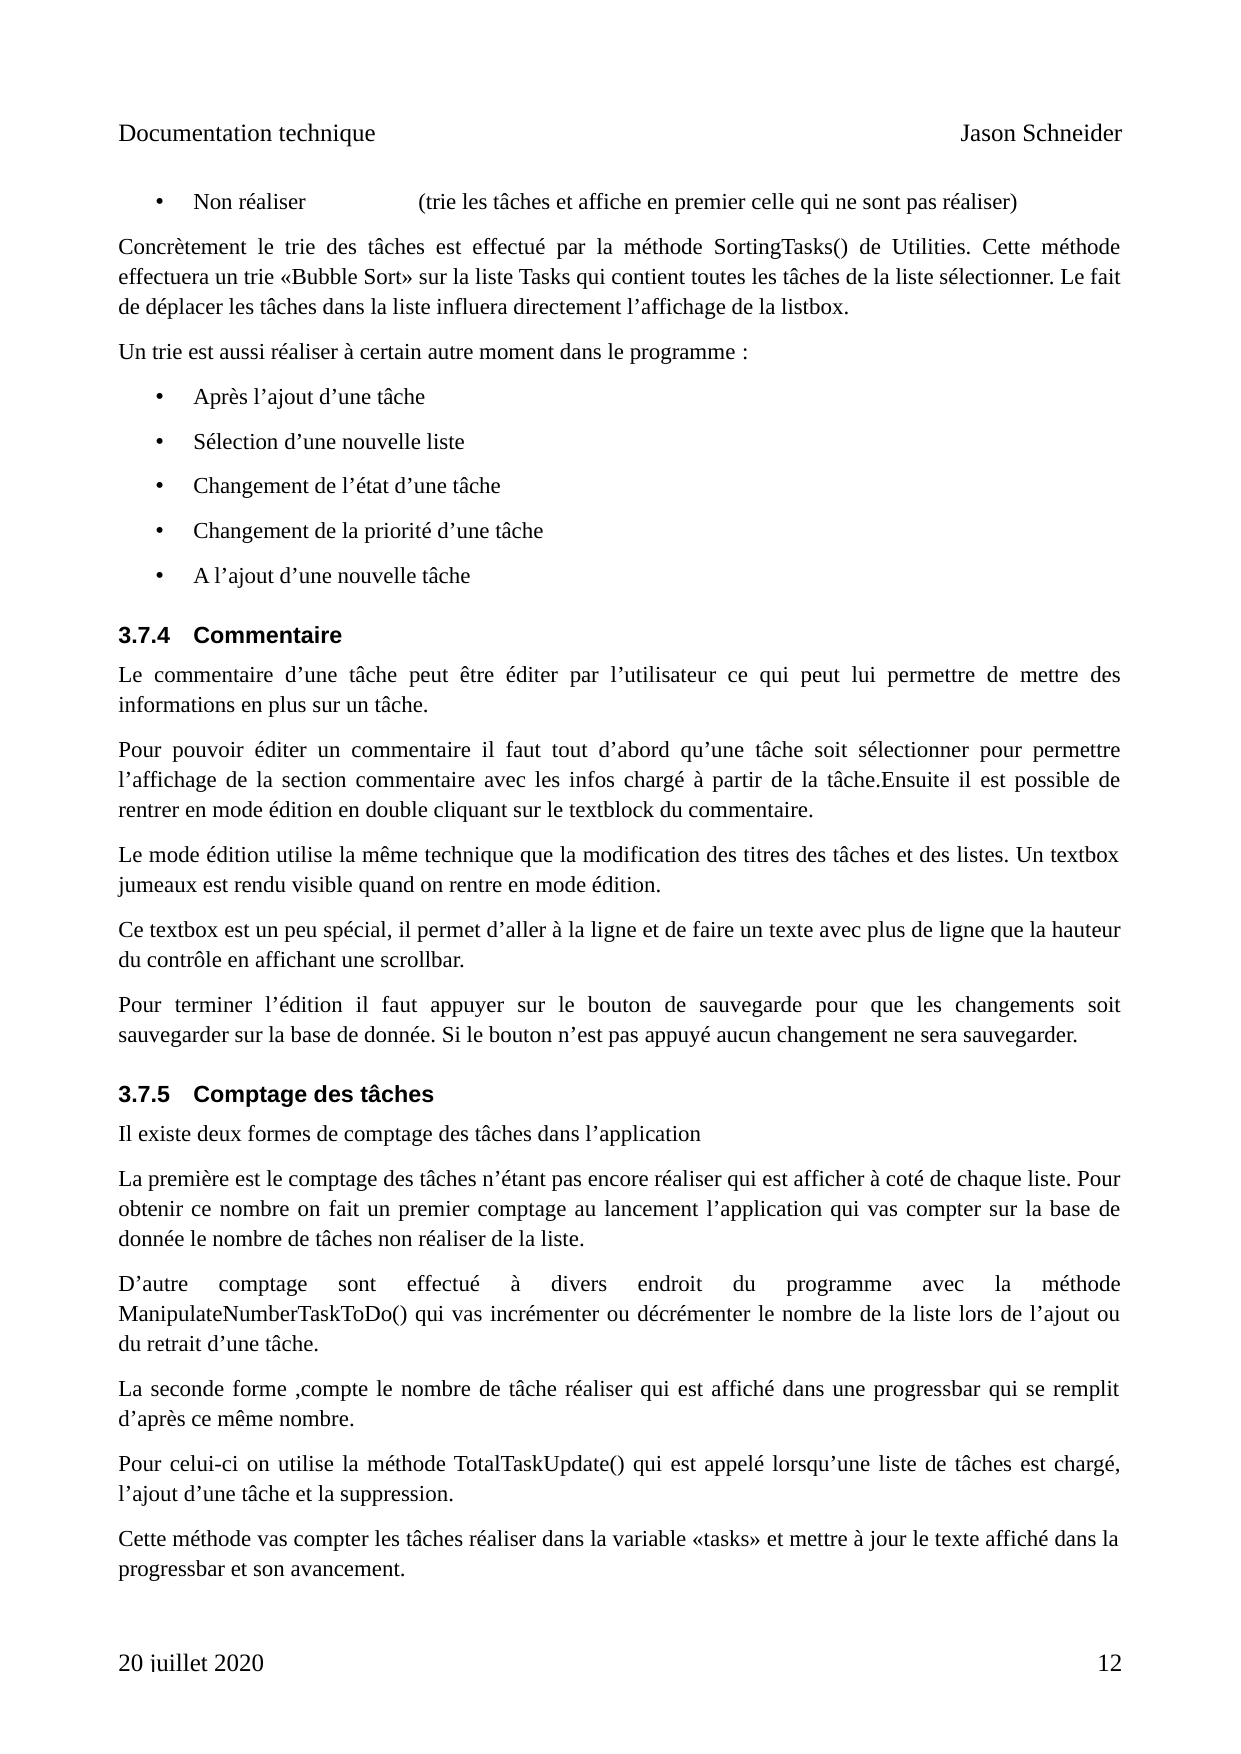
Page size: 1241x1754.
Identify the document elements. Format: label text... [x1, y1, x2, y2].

list Changement de l’état d’une tâche [156, 473, 1122, 499]
list A l’ajout d’une nouvelle tâche [156, 562, 1122, 588]
text Il existe deux formes de comptage des tâches dans l’application [118, 1120, 1122, 1146]
text Le commentaire d’une tâche peut être éditer par l’utilisateur ce qui peut lui permettre de mettre des informations en plus sur un tâche. [118, 661, 1122, 717]
list Changement de la priorité d’une tâche [156, 517, 1122, 544]
text Cette méthode vas compter les tâches réaliser dans la variable «tasks» et mettre à jour le texte affiché dans la progressbar et son avancement. [118, 1525, 1122, 1582]
text La première est le comptage des tâches n’étant pas encore réaliser qui est afficher à coté de chaque liste. Pour obtenir ce nombre on fait un premier comptage au lancement l’application qui vas compter sur la base de donnée le nombre de tâches non réaliser de la liste. [118, 1165, 1122, 1251]
text La seconde forme ,compte le nombre de tâche réaliser qui est affiché dans une progressbar qui se remplit d’après ce même nombre. [118, 1375, 1122, 1432]
text Concrètement le trie des tâches est effectué par la méthode SortingTasks() de Utilities. Cette méthode effectuera un trie «Bubble Sort» sur la liste Tasks qui contient toutes les tâches de la liste sélectionner. Le fait de déplacer les tâches dans la liste influera directement l’affichage de la listbox. [118, 233, 1122, 320]
text D’autre comptage sont effectué à divers endroit du programme avec la méthode ManipulateNumberTaskToDo() qui vas incrémenter ou décrémenter le nombre de la liste lors de l’ajout ou du retrait d’une tâche. [118, 1270, 1122, 1357]
text Pour celui-ci on utilise la méthode TotalTaskUpdate() qui est appelé lorsqu’une liste de tâches est chargé, l’ajout d’une tâche et la suppression. [118, 1450, 1122, 1507]
text Un trie est aussi réaliser à certain autre moment dans le programme : [118, 338, 1122, 364]
text Pour terminer l’édition il faut appuyer sur le bouton de sauvegarde pour que les changements soit sauvegarder sur la base de donnée. Si le bouton n’est pas appuyé aucun changement ne sera sauvegarder. [118, 991, 1122, 1048]
list Non réaliser (trie les tâches et affiche en premier celle qui ne sont pas réaliser) [156, 188, 1122, 214]
list Après l’ajout d’une tâche [156, 383, 1122, 409]
subtitle Comptage des tâches [118, 1081, 1122, 1107]
subtitle Commentaire [118, 622, 1122, 648]
list Sélection d’une nouvelle liste [156, 428, 1122, 454]
text Ce textbox est un peu spécial, il permet d’aller à la ligne et de faire un texte avec plus de ligne que la hauteur du contrôle en affichant une scrollbar. [118, 916, 1122, 973]
text Pour pouvoir éditer un commentaire il faut tout d’abord qu’une tâche soit sélectionner pour permettre l’affichage de la section commentaire avec les infos chargé à partir de la tâche.Ensuite il est possible de rentrer en mode édition en double cliquant sur le textblock du commentaire. [118, 736, 1122, 823]
text Le mode édition utilise la même technique que la modification des titres des tâches et des listes. Un textbox jumeaux est rendu visible quand on rentre en mode édition. [118, 841, 1122, 898]
